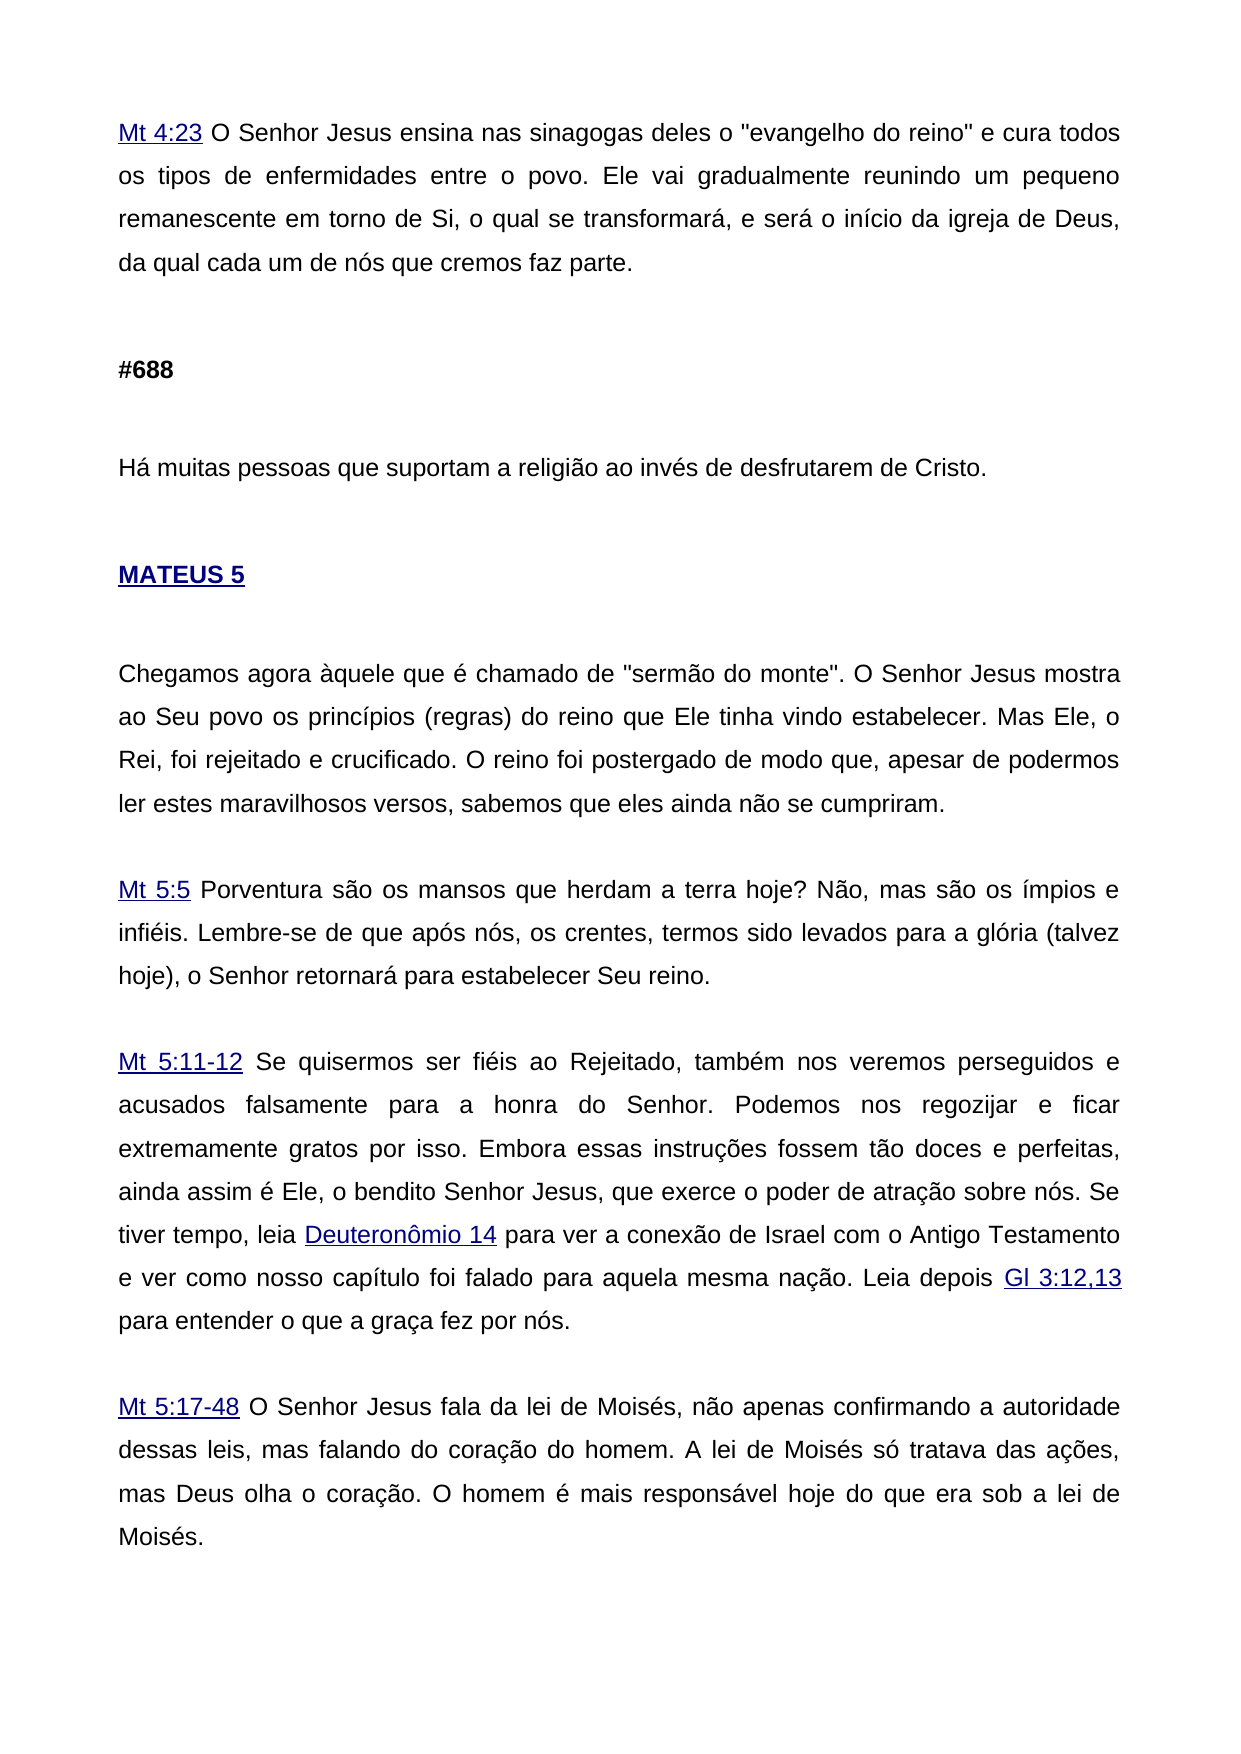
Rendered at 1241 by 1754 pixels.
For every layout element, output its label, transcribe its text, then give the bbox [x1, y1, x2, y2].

subtitle MATEUS 5 [118, 560, 1122, 589]
text Mt 4:23 O Senhor Jesus ensina nas sinagogas deles o "evangelho do reino" e cura todos os tipos de enfermidades entre o povo. Ele vai gradualmente reunindo um pequeno remanescente em torno de Si, o qual se transformará, e será o início da igreja de Deus, da qual cada um de nós que cremos faz parte. [118, 118, 1122, 276]
text Mt 5:17-48 O Senhor Jesus fala da lei de Moisés, não apenas confirmando a autoridade dessas leis, mas falando do coração do homem. A lei de Moisés só tratava das ações, mas Deus olha o coração. O homem é mais responsável hoje do que era sob a lei de Moisés. [118, 1392, 1122, 1550]
text Chegamos agora àquele que é chamado de "sermão do monte". O Senhor Jesus mostra ao Seu povo os princípios (regras) do reino que Ele tinha vindo estabelecer. Mas Ele, o Rei, foi rejeitado e crucificado. O reino foi postergado de modo que, apesar de podermos ler estes maravilhosos versos, sabemos que eles ainda não se cumpriram. [118, 659, 1122, 817]
text Mt 5:11-12 Se quisermos ser fiéis ao Rejeitado, também nos veremos perseguidos e acusados falsamente para a honra do Senhor. Podemos nos regozijar e ficar extremamente gratos por isso. Embora essas instruções fossem tão doces e perfeitas, ainda assim é Ele, o bendito Senhor Jesus, que exerce o poder de atração sobre nós. Se tiver tempo, leia Deuteronômio 14 para ver a conexão de Israel com o Antigo Testamento e ver como nosso capítulo foi falado para aquela mesma nação. Leia depois Gl 3:12,13 para entender o que a graça fez por nós. [118, 1047, 1122, 1335]
text Mt 5:5 Porventura são os mansos que herdam a terra hoje? Não, mas são os ímpios e infiéis. Lembre-se de que após nós, os crentes, termos sido levados para a glória (talvez hoje), o Senhor retornará para estabelecer Seu reino. [118, 875, 1122, 990]
subtitle #688 [118, 354, 1122, 383]
text Há muitas pessoas que suportam a religião ao invés de desfrutarem de Cristo. [118, 453, 1122, 482]
